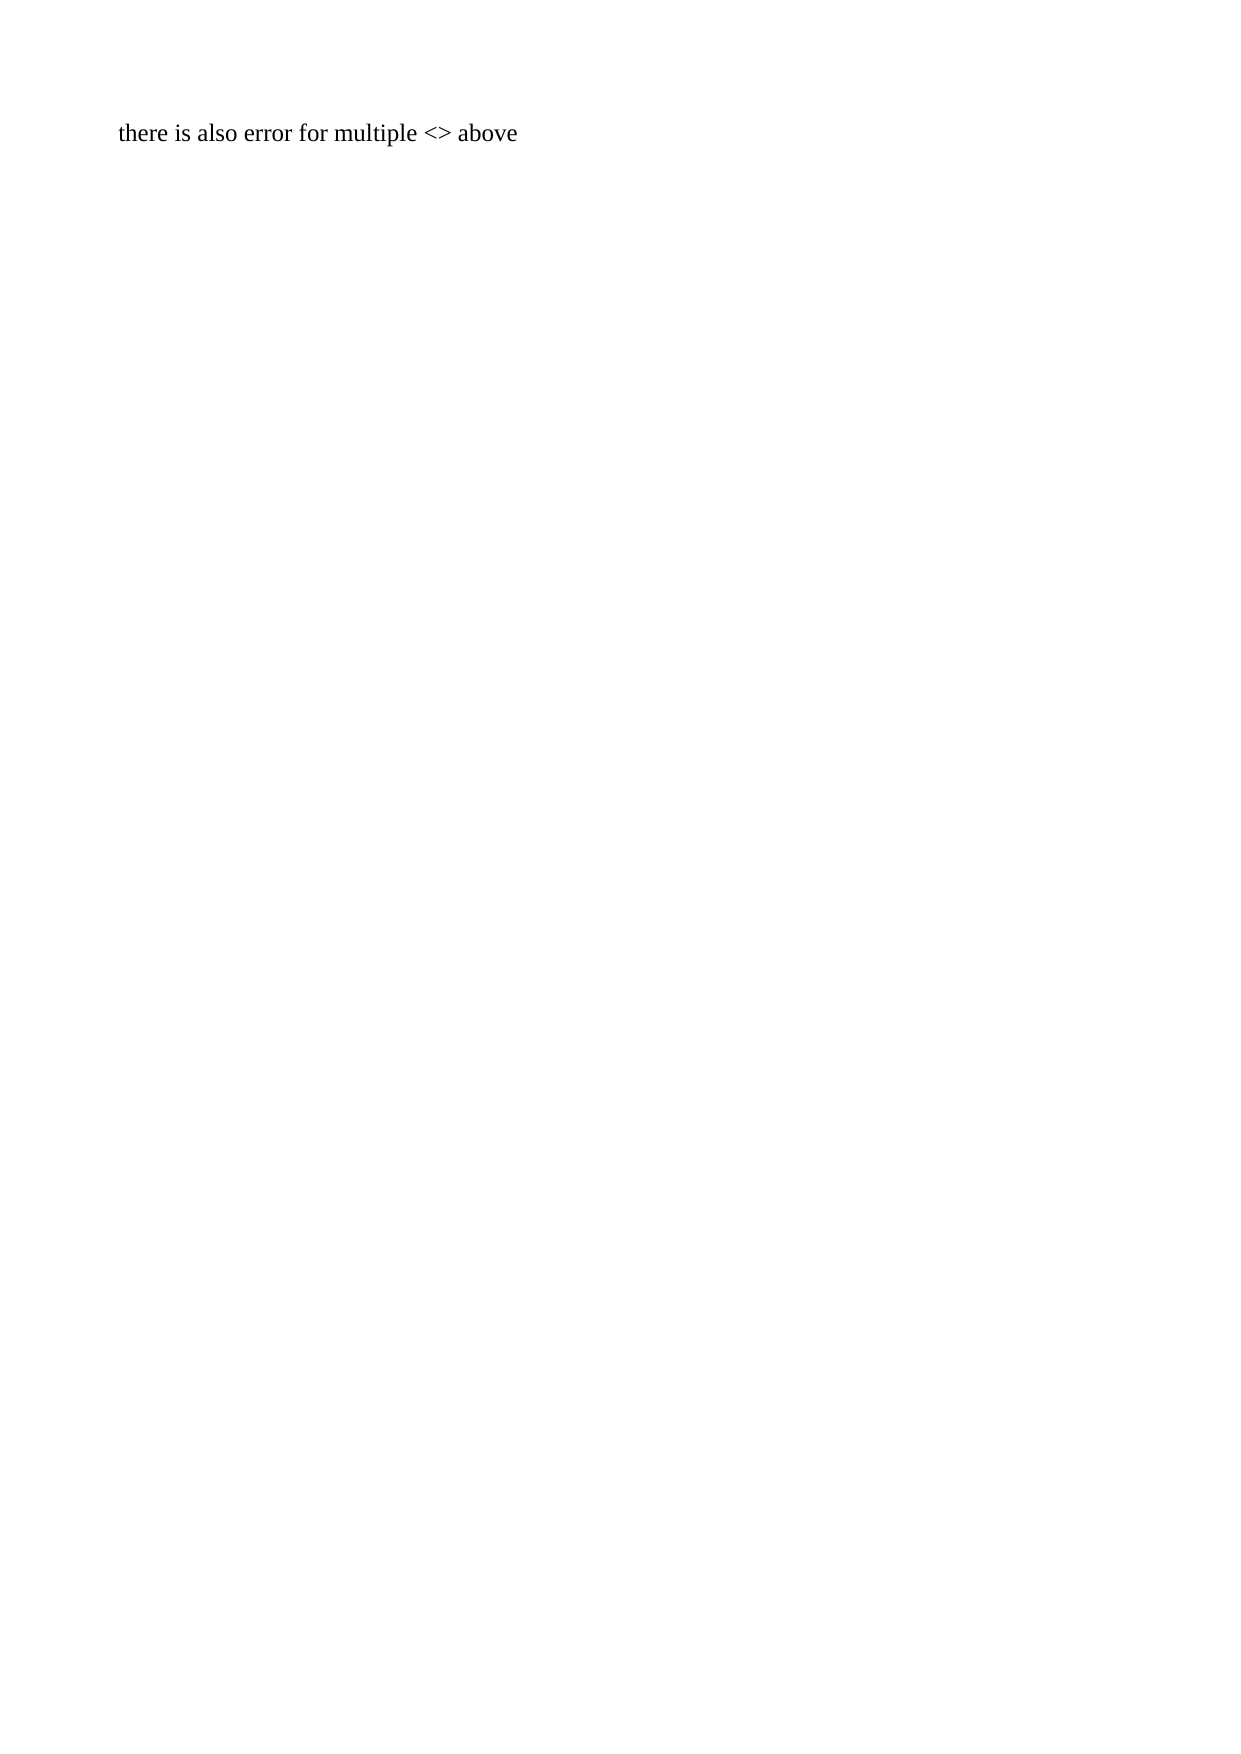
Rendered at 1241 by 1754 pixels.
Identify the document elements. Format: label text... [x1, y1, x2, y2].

text there is also error for multiple <> above [118, 118, 1122, 147]
